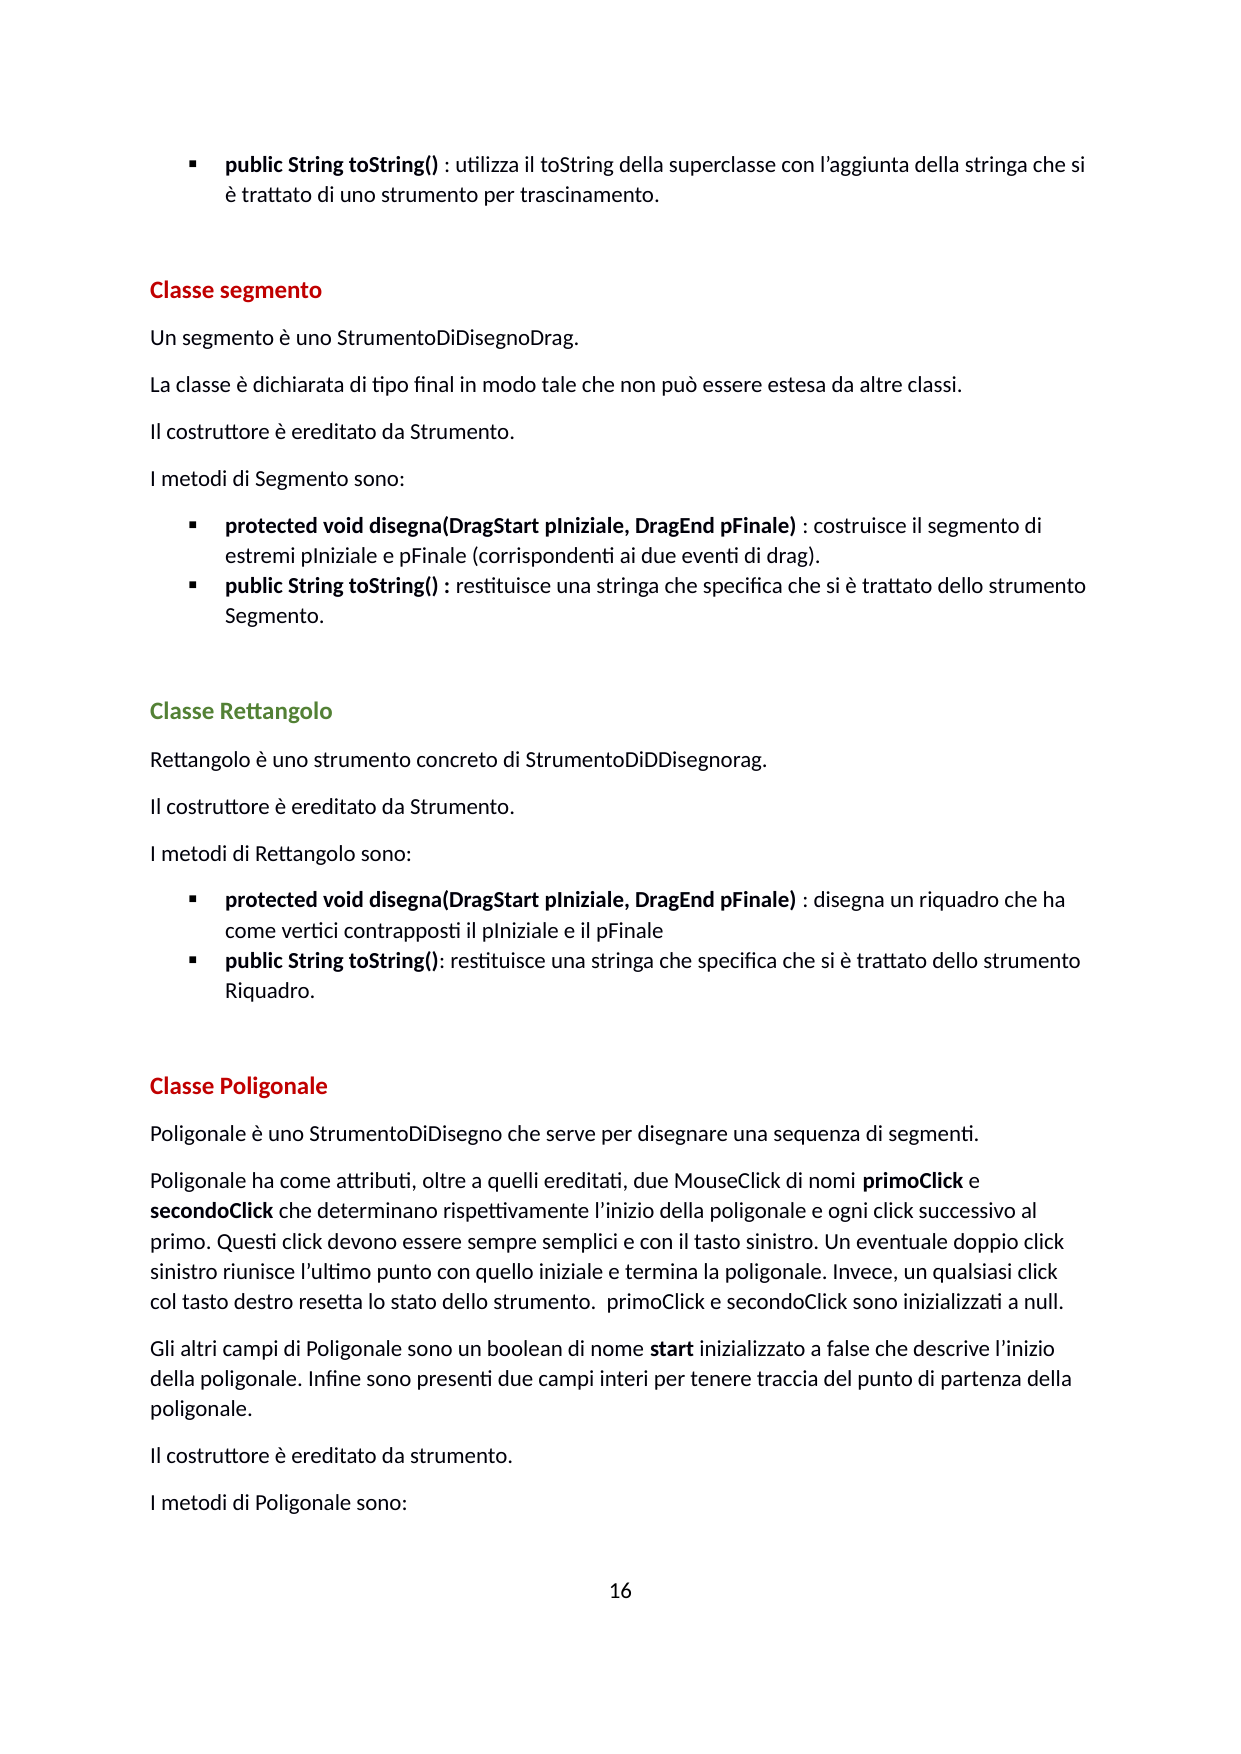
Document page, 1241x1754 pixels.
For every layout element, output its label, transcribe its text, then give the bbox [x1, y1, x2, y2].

text Il costruttore è ereditato da Strumento. [150, 792, 1090, 820]
text Gli altri campi di Poligonale sono un boolean di nome start inizializzato a false che descrive l’inizio della poligonale. Infine sono presenti due campi interi per tenere traccia del punto di partenza della poligonale. [150, 1334, 1090, 1423]
text I metodi di Segmento sono: [150, 464, 1090, 492]
text Rettangolo è uno strumento concreto di StrumentoDiDDisegnorag. [150, 745, 1090, 773]
list public String toString() : restituisce una stringa che specifica che si è trattato dello strumento Segmento. [187, 571, 1090, 630]
text Classe Poligonale [150, 1070, 1090, 1101]
text Il costruttore è ereditato da strumento. [150, 1441, 1090, 1469]
list protected void disegna(DragStart pIniziale, DragEnd pFinale) : disegna un riquadro che ha come vertici contrapposti il pIniziale e il pFinale [187, 886, 1090, 944]
text I metodi di Rettangolo sono: [150, 839, 1090, 867]
text Il costruttore è ereditato da Strumento. [150, 417, 1090, 445]
list protected void disegna(DragStart pIniziale, DragEnd pFinale) : costruisce il segmento di estremi pIniziale e pFinale (corrispondenti ai due eventi di drag). [187, 511, 1090, 569]
text Classe segmento [150, 274, 1090, 304]
text I metodi di Poligonale sono: [150, 1488, 1090, 1516]
text Poligonale ha come attributi, oltre a quelli ereditati, due MouseClick di nomi primoClick e secondoClick che determinano rispettivamente l’inizio della poligonale e ogni click successivo al primo. Questi click devono essere sempre semplici e con il tasto sinistro. Un eventuale doppio click sinistro riunisce l’ultimo punto con quello iniziale e termina la poligonale. Invece, un qualsiasi click col tasto destro resetta lo stato dello strumento. primoClick e secondoClick sono inizializzati a null. [150, 1166, 1090, 1315]
text La classe è dichiarata di tipo final in modo tale che non può essere estesa da altre classi. [150, 370, 1090, 398]
text Un segmento è uno StrumentoDiDisegnoDrag. [150, 323, 1090, 352]
text Poligonale è uno StrumentoDiDisegno che serve per disegnare una sequenza di segmenti. [150, 1119, 1090, 1148]
list public String toString(): restituisce una stringa che specifica che si è trattato dello strumento Riquadro. [187, 946, 1090, 1004]
text Classe Rettangolo [150, 695, 1090, 726]
list public String toString() : utilizza il toString della superclasse con l’aggiunta della stringa che si è trattato di uno strumento per trascinamento. [187, 150, 1090, 208]
